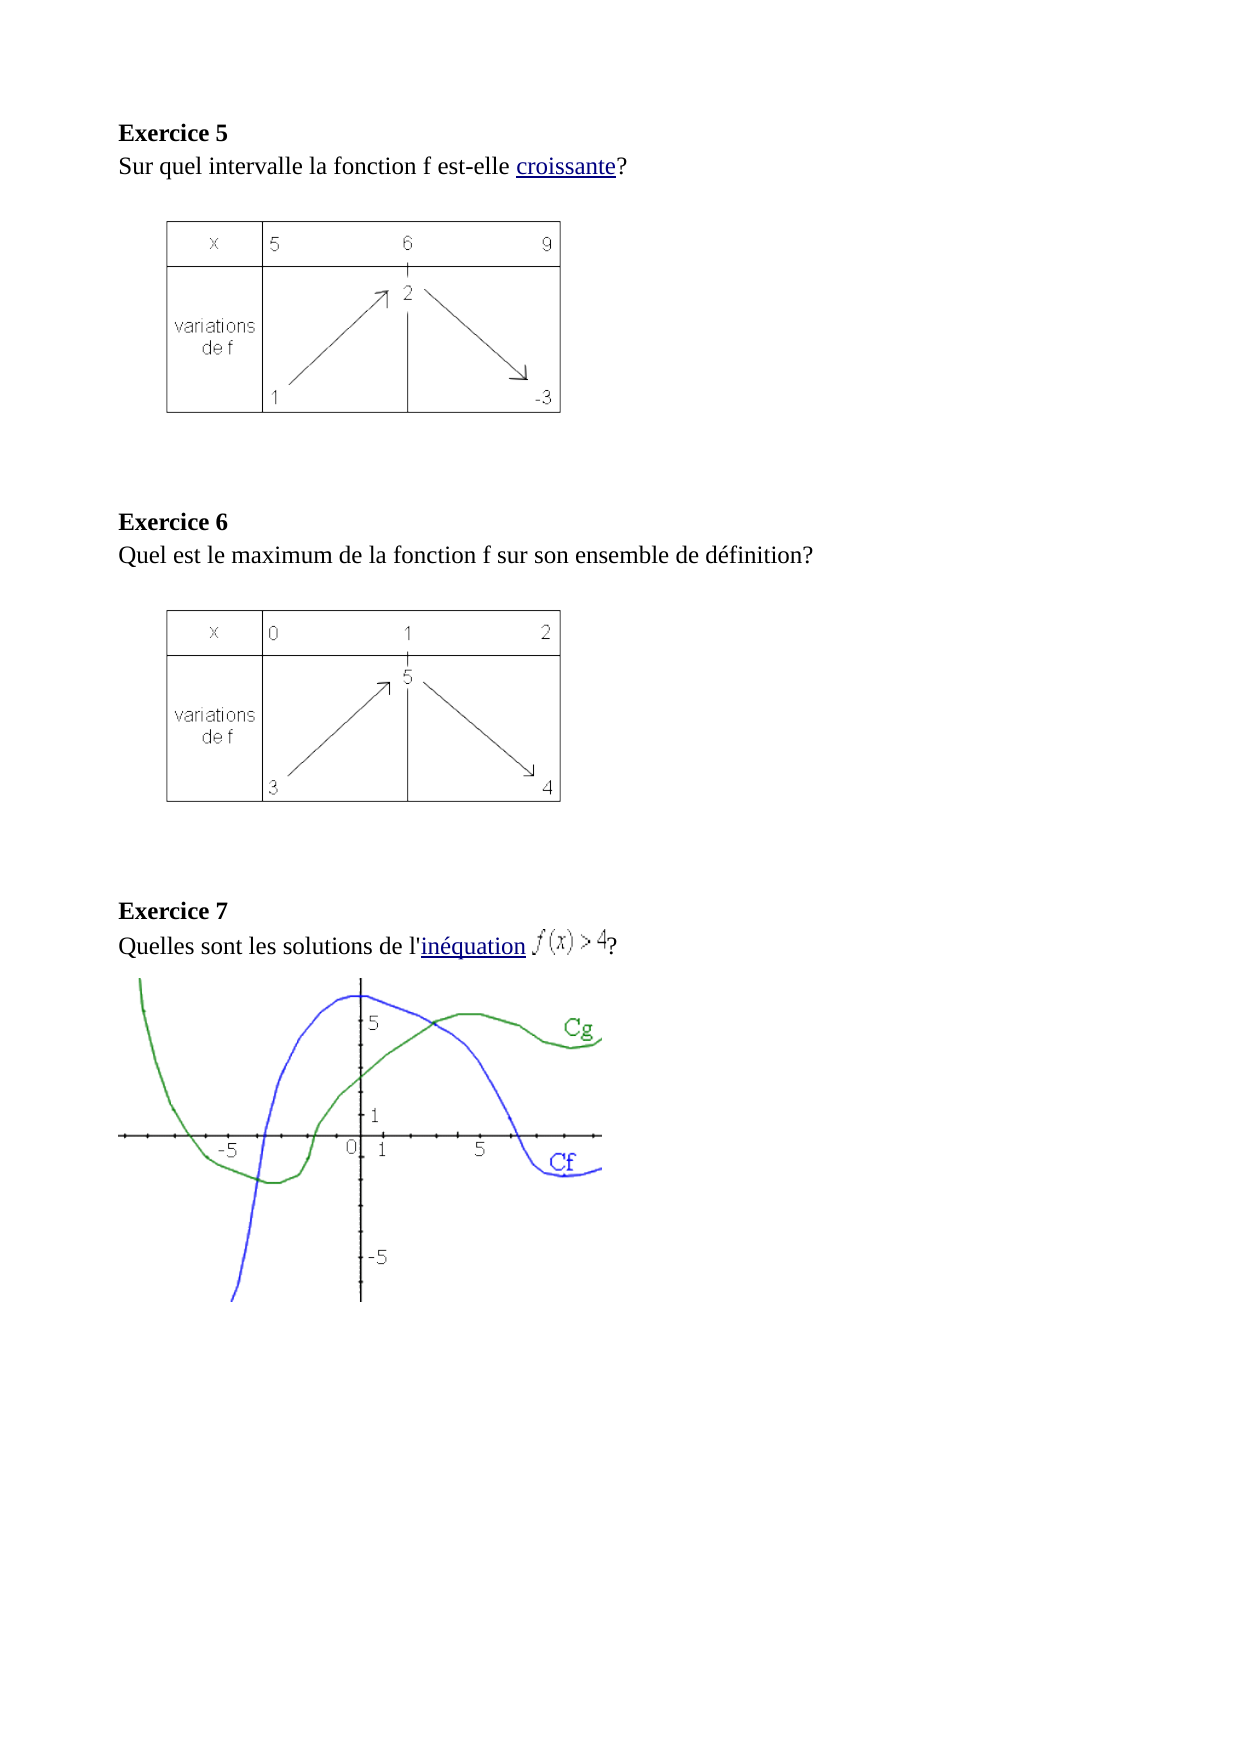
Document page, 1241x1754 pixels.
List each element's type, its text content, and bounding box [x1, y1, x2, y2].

picture [118, 587, 602, 830]
text Exercice 7 Quelles sont les solutions de l'inéquation ? [118, 896, 1122, 960]
picture [118, 978, 602, 1302]
picture [532, 929, 607, 955]
text Exercice 5 Sur quel intervalle la fonction f est-elle croissante? [118, 118, 1122, 180]
text Exercice 6 Quel est le maximum de la fonction f sur son ensemble de définition? [118, 507, 1122, 569]
picture [118, 198, 602, 441]
